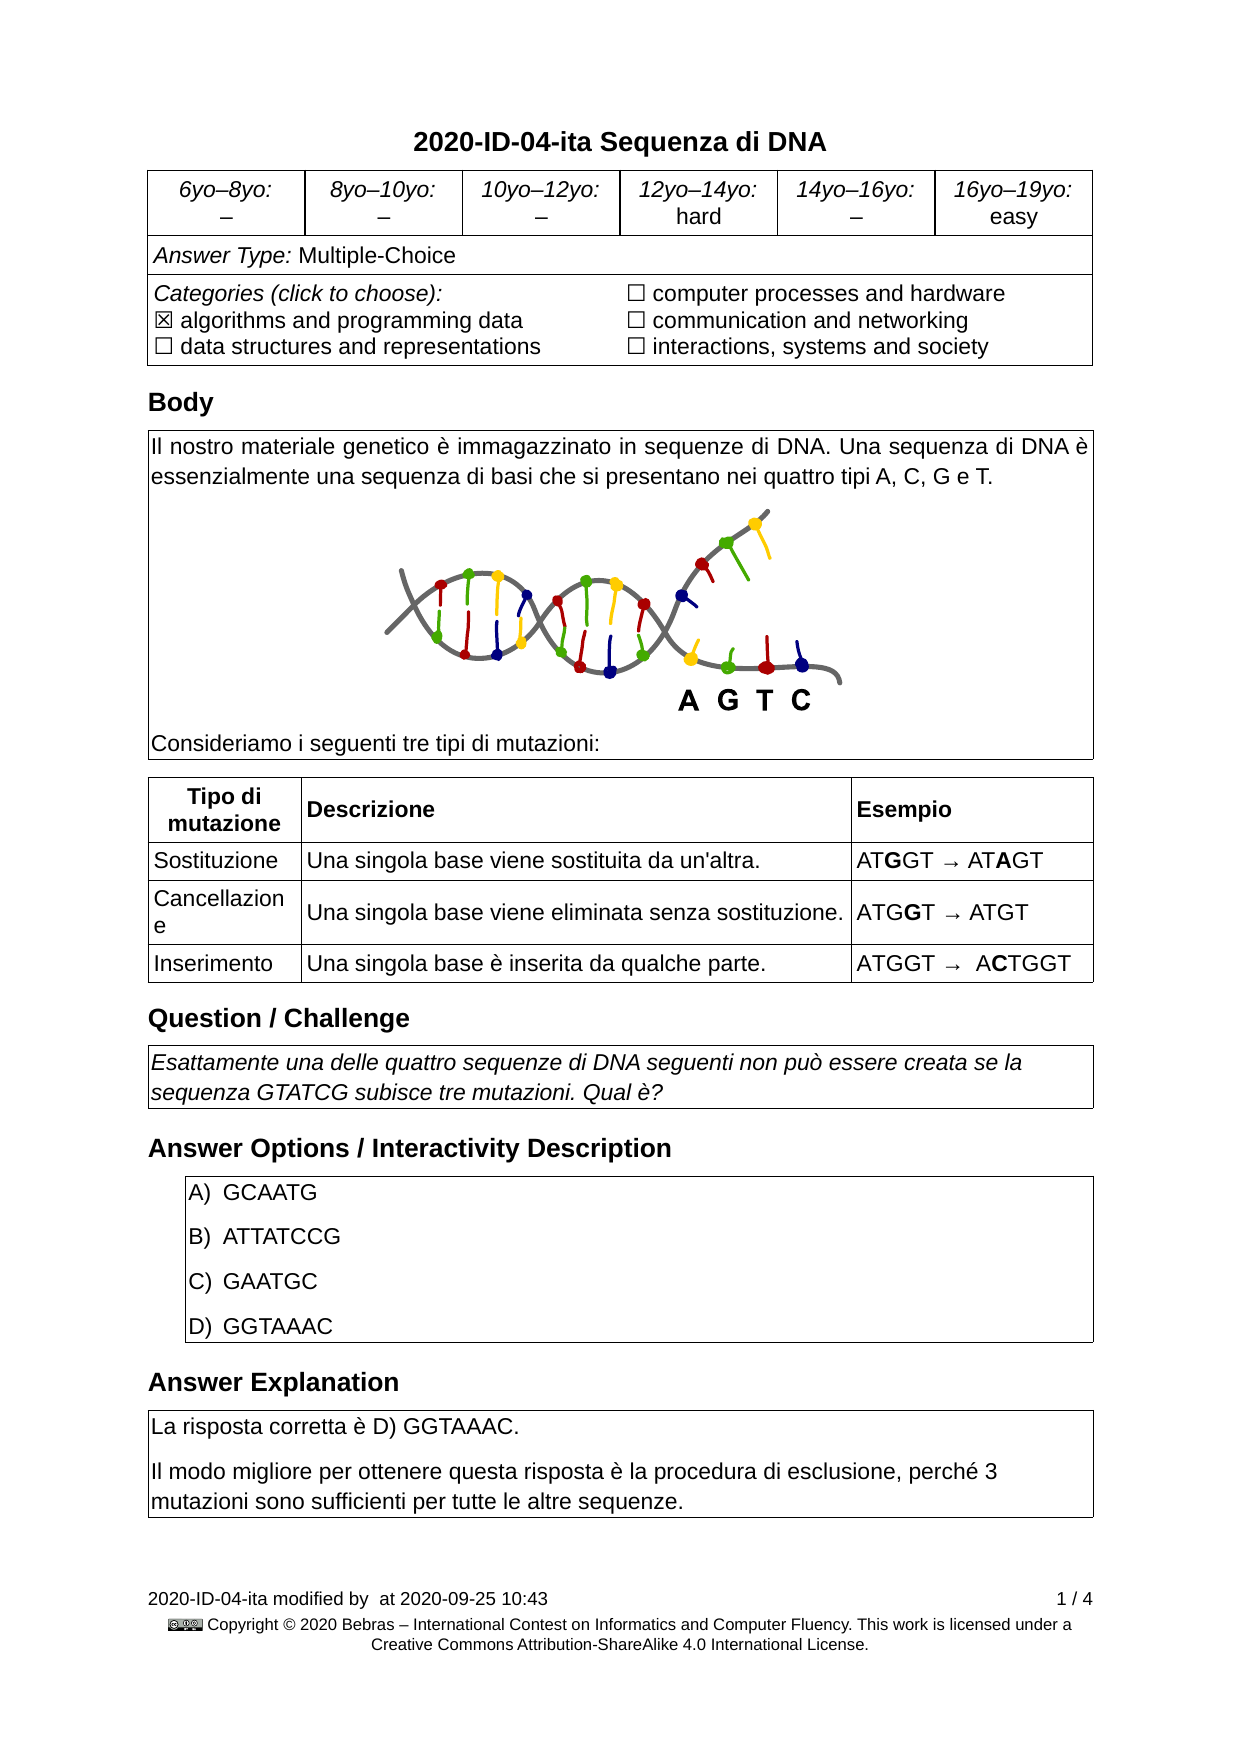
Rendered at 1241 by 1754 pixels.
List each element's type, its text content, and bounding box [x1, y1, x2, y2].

table_cell Sostituzione [149, 843, 301, 879]
table_cell ATGGT → ACTGGT [852, 945, 1093, 982]
table_cell ☐ computer processes and hardware ☐ communication and networking ☐ interactions, systems and society [620, 275, 1092, 365]
table_header 14yo–16yo: – [778, 171, 934, 235]
subtitle Answer Explanation [148, 1367, 1093, 1397]
list GAATGC [186, 1265, 1093, 1294]
table_header 16yo–19yo: easy [936, 171, 1092, 235]
subtitle Body [148, 387, 1093, 417]
table_cell Inserimento [149, 945, 301, 982]
subtitle Question / Challenge [148, 1003, 1093, 1033]
table_cell Una singola base è inserita da qualche parte. [302, 945, 851, 982]
table_cell ATGGT → ATAGT [852, 843, 1093, 879]
text Il nostro materiale genetico è immagazzinato in sequenze di DNA. Una sequenza di DNA è essenzialmente una sequenza di basi che si presentano nei quattro tipi A, C, G e T. [149, 431, 1093, 489]
table_header 10yo–12yo: – [463, 171, 619, 235]
table_cell ATGGT → ATGT [852, 881, 1093, 944]
text Esattamente una delle quattro sequenze di DNA seguenti non può essere creata se la sequenza GTATCG subisce tre mutazioni. Qual è? [149, 1046, 1093, 1108]
table_cell Categories (click to choose): ☒ algorithms and programming data ☐ data structures and representations [148, 275, 620, 365]
table_header 6yo–8yo: – [148, 171, 304, 235]
text Il modo migliore per ottenere questa risposta è la procedura di esclusione, perché 3 mutazioni sono sufficienti per tutte le altre sequenze. [149, 1454, 1093, 1517]
subtitle 2020-ID-04-ita Sequenza di DNA [148, 125, 1093, 157]
table_cell Una singola base viene sostituita da un'altra. [302, 843, 851, 879]
table_header Esempio [852, 778, 1093, 842]
table_header Tipo di mutazione [149, 778, 301, 842]
text Consideriamo i seguenti tre tipi di mutazioni: [149, 726, 1093, 759]
table_header 8yo–10yo: – [306, 171, 462, 235]
table_header 12yo–14yo: hard [621, 171, 777, 235]
list GCAATG [186, 1177, 1093, 1205]
table_cell Answer Type: Multiple-Choice [148, 236, 1092, 274]
text La risposta corretta è D) GGTAAAC. [149, 1411, 1093, 1439]
list GGTAAAC [186, 1310, 1093, 1342]
table_header Descrizione [302, 778, 851, 842]
table_cell Cancellazione [149, 881, 301, 944]
table_cell Una singola base viene eliminata senza sostituzione. [302, 881, 851, 944]
subtitle Answer Options / Interactivity Description [148, 1133, 1093, 1163]
list ATTATCCG [186, 1220, 1093, 1250]
